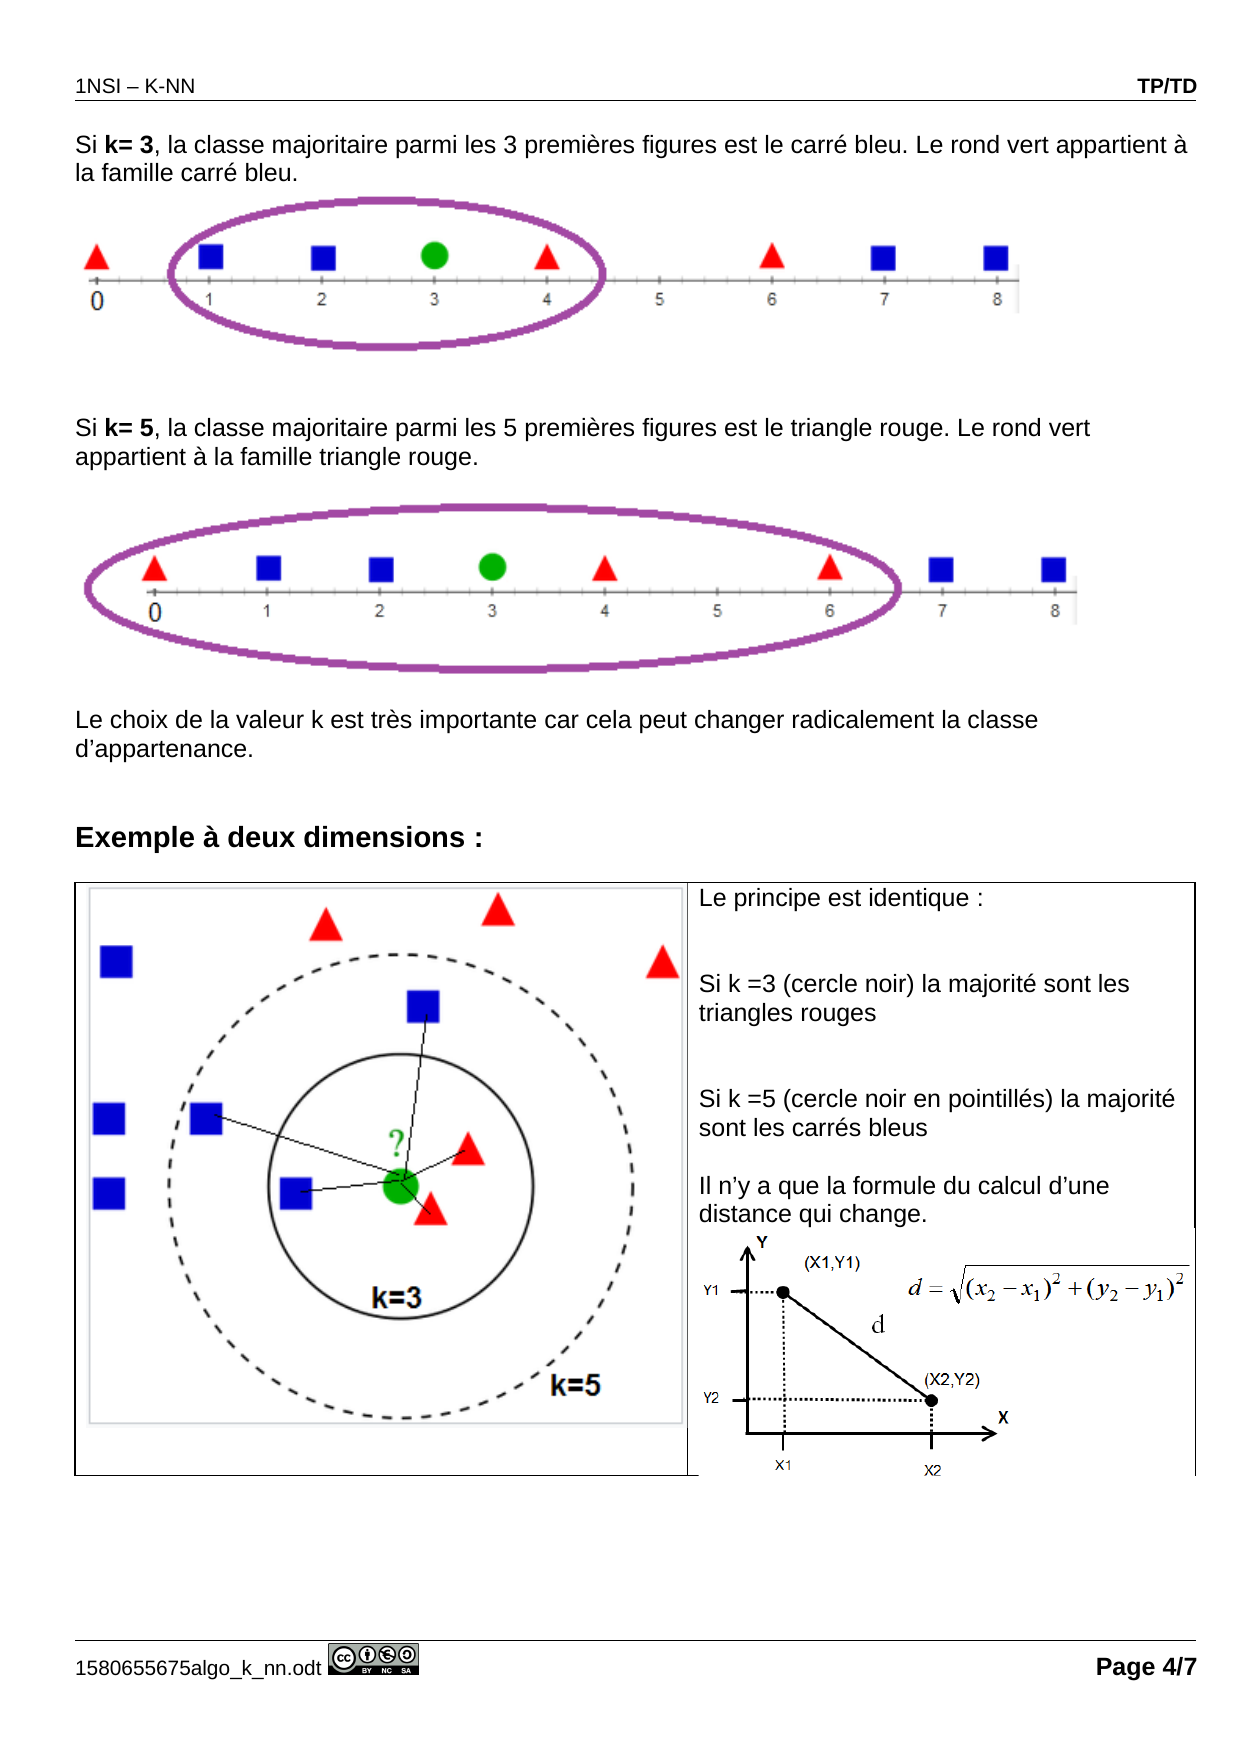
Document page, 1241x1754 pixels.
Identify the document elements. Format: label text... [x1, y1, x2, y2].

text Si k= 3, la classe majoritaire parmi les 3 premières figures est le carré bleu. Le rond vert appartient à la famille carré bleu. [75, 129, 1196, 187]
picture [75, 187, 1032, 356]
text Si k= 5, la classe majoritaire parmi les 5 premières figures est le triangle rouge. Le rond vert appartient à la famille triangle rouge. [75, 413, 1196, 471]
text Exemple à deux dimensions : [75, 820, 1196, 853]
picture [328, 1643, 419, 1675]
text Le choix de la valeur k est très importante car cela peut changer radicalement la classe d’appartenance. [75, 705, 1196, 762]
picture [75, 499, 1082, 677]
table_header Le principe est identique : Si k =3 (cercle noir) la majorité sont les triangles rouges Si k =5 (cercle noir en pointillés) la majorité sont les carrés bleus Il n’y a que la formule du calcul d’une distance qui change. [688, 883, 1194, 1475]
table_header [76, 883, 687, 1475]
